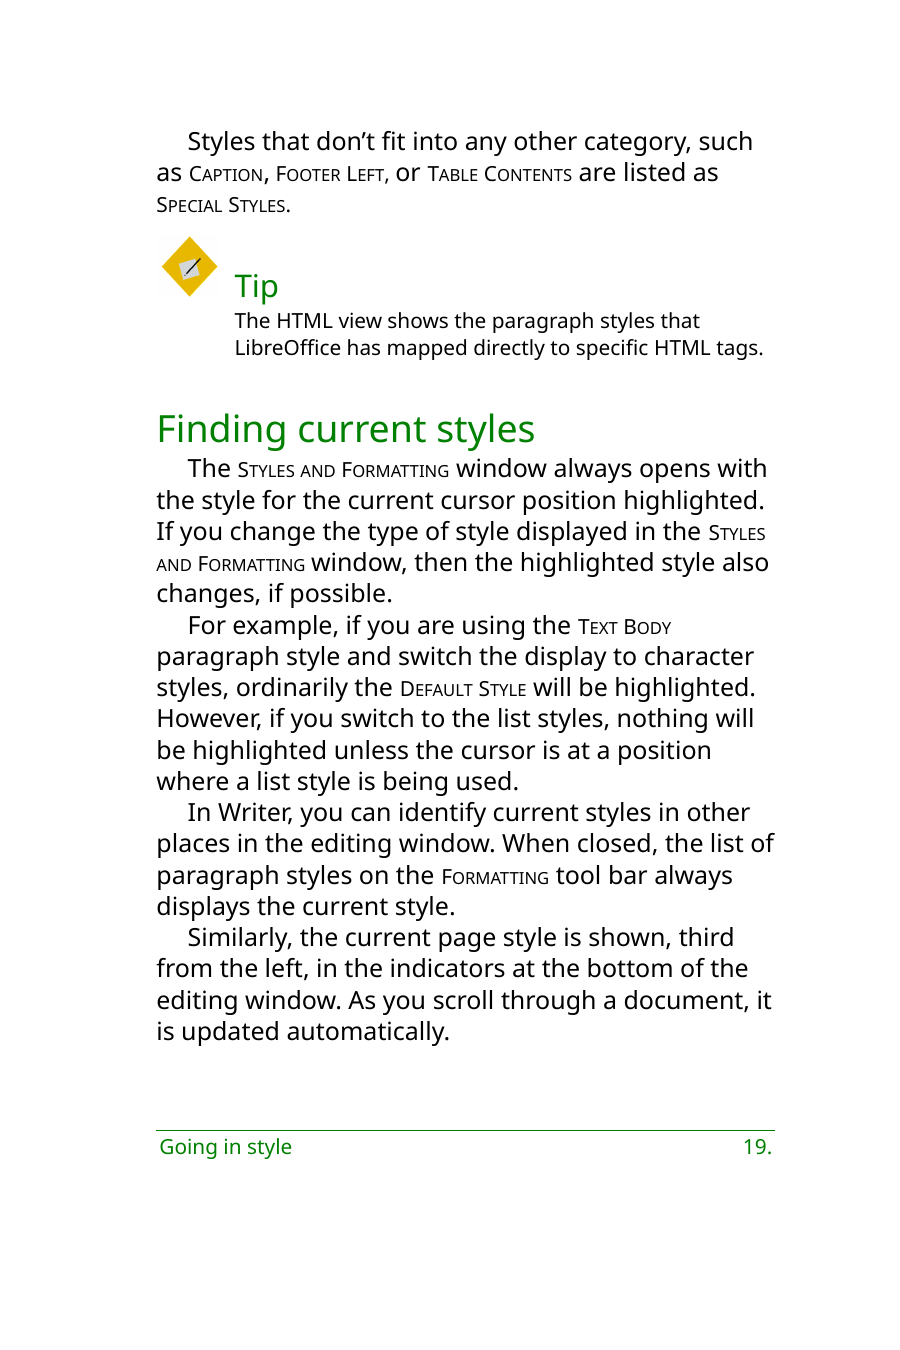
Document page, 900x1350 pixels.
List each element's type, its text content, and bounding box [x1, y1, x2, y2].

picture [157, 235, 220, 298]
text For example, if you are using the Text Body paragraph style and switch the display to character styles, ordinarily the Default Style will be highlighted. However, if you switch to the list styles, nothing will be highlighted unless the cursor is at a position where a list style is being used. [156, 609, 775, 797]
text The HTML view shows the paragraph styles that LibreOffice has mapped directly to specific HTML tags. [234, 307, 775, 361]
list Tip [156, 234, 775, 307]
text Similarly, the current page style is shown, third from the left, in the indicators at the bottom of the editing window. As you scroll through a document, it is updated automatically. [156, 922, 775, 1047]
subtitle Finding current styles [156, 402, 775, 453]
text The Styles and Formatting window always opens with the style for the current cursor position highlighted. If you change the type of style displayed in the Styles and Formatting window, then the highlighted style also changes, if possible. [156, 453, 775, 609]
text In Writer, you can identify current styles in other places in the editing window. When closed, the list of paragraph styles on the Formatting tool bar always displays the current style. [156, 797, 775, 922]
text Styles that don’t fit into any other category, such as Caption, Footer Left, or Table Contents are listed as Special Styles. [156, 125, 775, 219]
